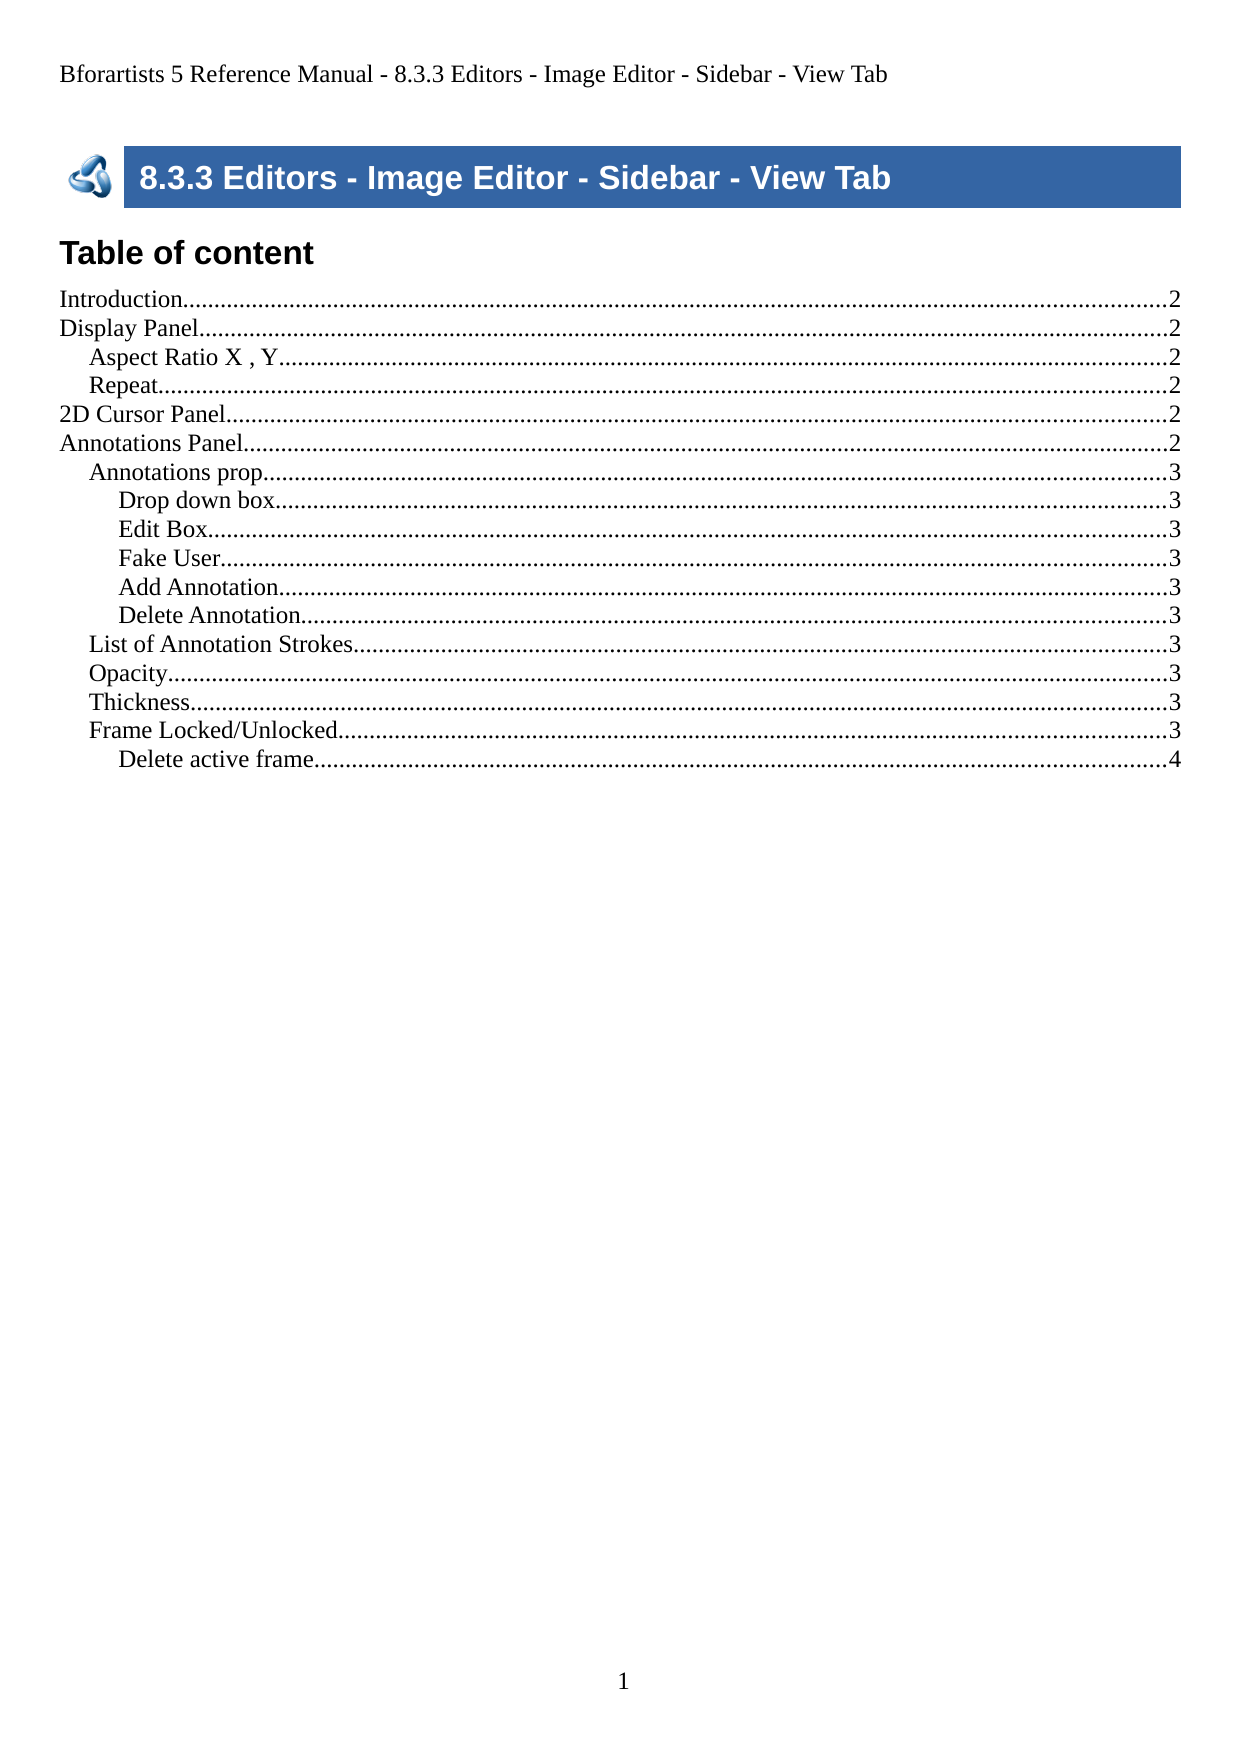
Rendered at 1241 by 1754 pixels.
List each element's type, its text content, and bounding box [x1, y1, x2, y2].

text Annotations prop 3 [88, 457, 1181, 485]
text Drop down box 3 [118, 485, 1181, 514]
subtitle Table of content [59, 233, 1181, 272]
text Annotations Panel 2 [59, 428, 1181, 457]
text Aspect Ratio X , Y 2 [88, 342, 1181, 370]
text Display Panel 2 [59, 313, 1181, 342]
text Introduction 2 [59, 284, 1181, 313]
text Add Annotation 3 [118, 572, 1181, 600]
text Repeat 2 [88, 370, 1181, 399]
table_header 8.3.3 Editors - Image Editor - Sidebar - View Tab [124, 146, 1181, 208]
text Delete active frame 4 [118, 744, 1181, 773]
text Frame Locked/Unlocked 3 [88, 715, 1181, 744]
text Opacity 3 [88, 658, 1181, 687]
text List of Annotation Strokes 3 [88, 629, 1181, 658]
picture [65, 152, 114, 201]
text Fake User 3 [118, 543, 1181, 572]
text Edit Box 3 [118, 514, 1181, 543]
text 2D Cursor Panel 2 [59, 399, 1181, 428]
table_header [59, 146, 124, 208]
text Thickness 3 [88, 687, 1181, 715]
text Delete Annotation 3 [118, 600, 1181, 629]
